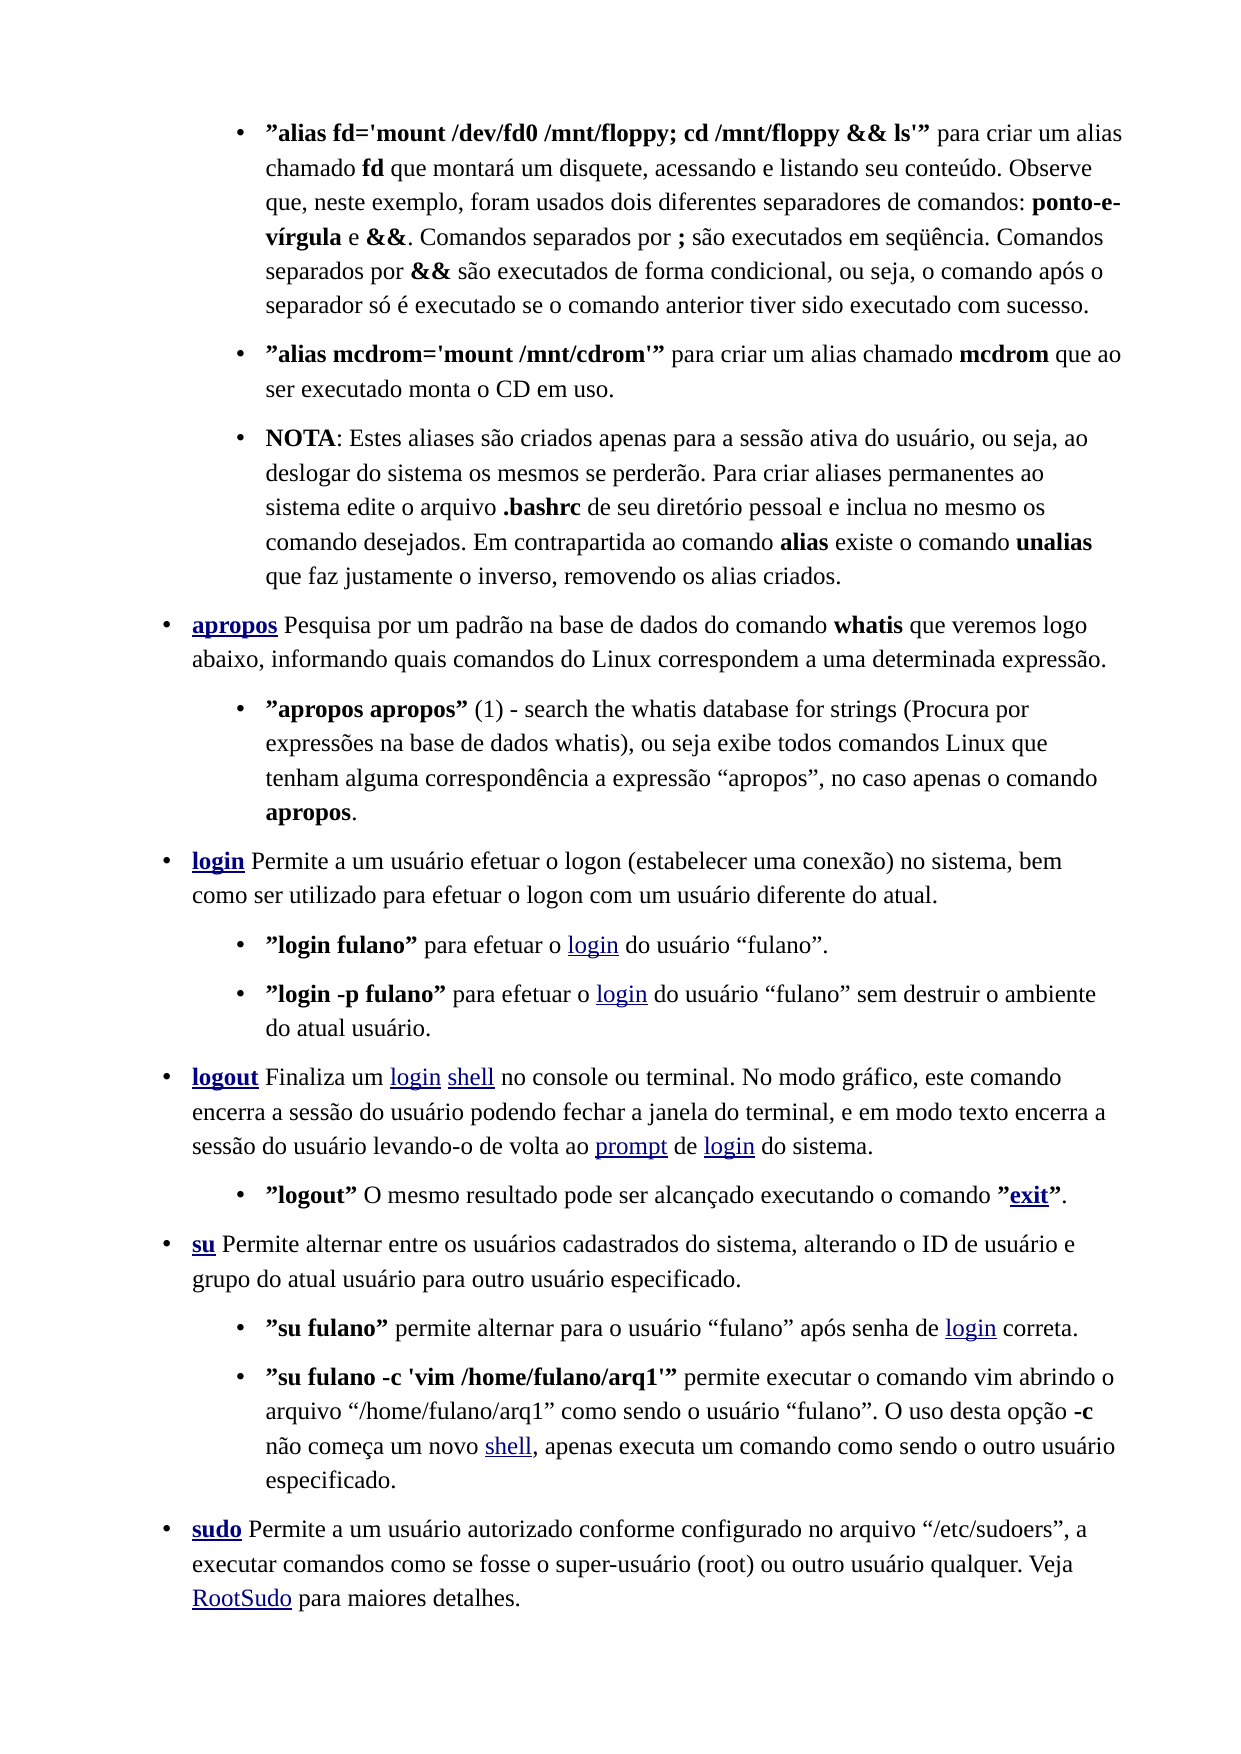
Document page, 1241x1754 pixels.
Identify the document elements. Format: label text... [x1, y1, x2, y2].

list ”login -p fulano” para efetuar o login do usuário “fulano” sem destruir o ambiente do atual usuário. [236, 979, 1122, 1042]
list su Permite alternar entre os usuários cadastrados do sistema, alterando o ID de usuário e grupo do atual usuário para outro usuário especificado. [162, 1229, 1122, 1293]
list logout Finaliza um login shell no console ou terminal. No modo gráfico, este comando encerra a sessão do usuário podendo fechar a janela do terminal, e em modo texto encerra a sessão do usuário levando-o de volta ao prompt de login do sistema. [162, 1062, 1122, 1160]
list ”su fulano -c 'vim /home/fulano/arq1'” permite executar o comando vim abrindo o arquivo “/home/fulano/arq1” como sendo o usuário “fulano”. O uso desta opção -c não começa um novo shell, apenas executa um comando como sendo o outro usuário especificado. [236, 1362, 1122, 1494]
list ”alias mcdrom='mount /mnt/cdrom'” para criar um alias chamado mcdrom que ao ser executado monta o CD em uso. [236, 339, 1122, 403]
list NOTA: Estes aliases são criados apenas para a sessão ativa do usuário, ou seja, ao deslogar do sistema os mesmos se perderão. Para criar aliases permanentes ao sistema edite o arquivo .bashrc de seu diretório pessoal e inclua no mesmo os comando desejados. Em contrapartida ao comando alias existe o comando unalias que faz justamente o inverso, removendo os alias criados. [236, 423, 1122, 590]
list ”alias fd='mount /dev/fd0 /mnt/floppy; cd /mnt/floppy && ls'” para criar um alias chamado fd que montará um disquete, acessando e listando seu conteúdo. Observe que, neste exemplo, foram usados dois diferentes separadores de comandos: ponto-e-vírgula e &&. Comandos separados por ; são executados em seqüência. Comandos separados por && são executados de forma condicional, ou seja, o comando após o separador só é executado se o comando anterior tiver sido executado com sucesso. [236, 118, 1122, 319]
list ”logout” O mesmo resultado pode ser alcançado executando o comando ”exit”. [236, 1180, 1122, 1209]
list ”login fulano” para efetuar o login do usuário “fulano”. [236, 930, 1122, 958]
list ”apropos apropos” (1) - search the whatis database for strings (Procura por expressões na base de dados whatis), ou seja exibe todos comandos Linux que tenham alguma correspondência a expressão “apropos”, no caso apenas o comando apropos. [236, 694, 1122, 826]
list sudo Permite a um usuário autorizado conforme configurado no arquivo “/etc/sudoers”, a executar comandos como se fosse o super-usuário (root) ou outro usuário qualquer. Veja RootSudo para maiores detalhes. [162, 1514, 1122, 1612]
list login Permite a um usuário efetuar o logon (estabelecer uma conexão) no sistema, bem como ser utilizado para efetuar o logon com um usuário diferente do atual. [162, 846, 1122, 909]
list apropos Pesquisa por um padrão na base de dados do comando whatis que veremos logo abaixo, informando quais comandos do Linux correspondem a uma determinada expressão. [162, 610, 1122, 673]
list ”su fulano” permite alternar para o usuário “fulano” após senha de login correta. [236, 1313, 1122, 1342]
